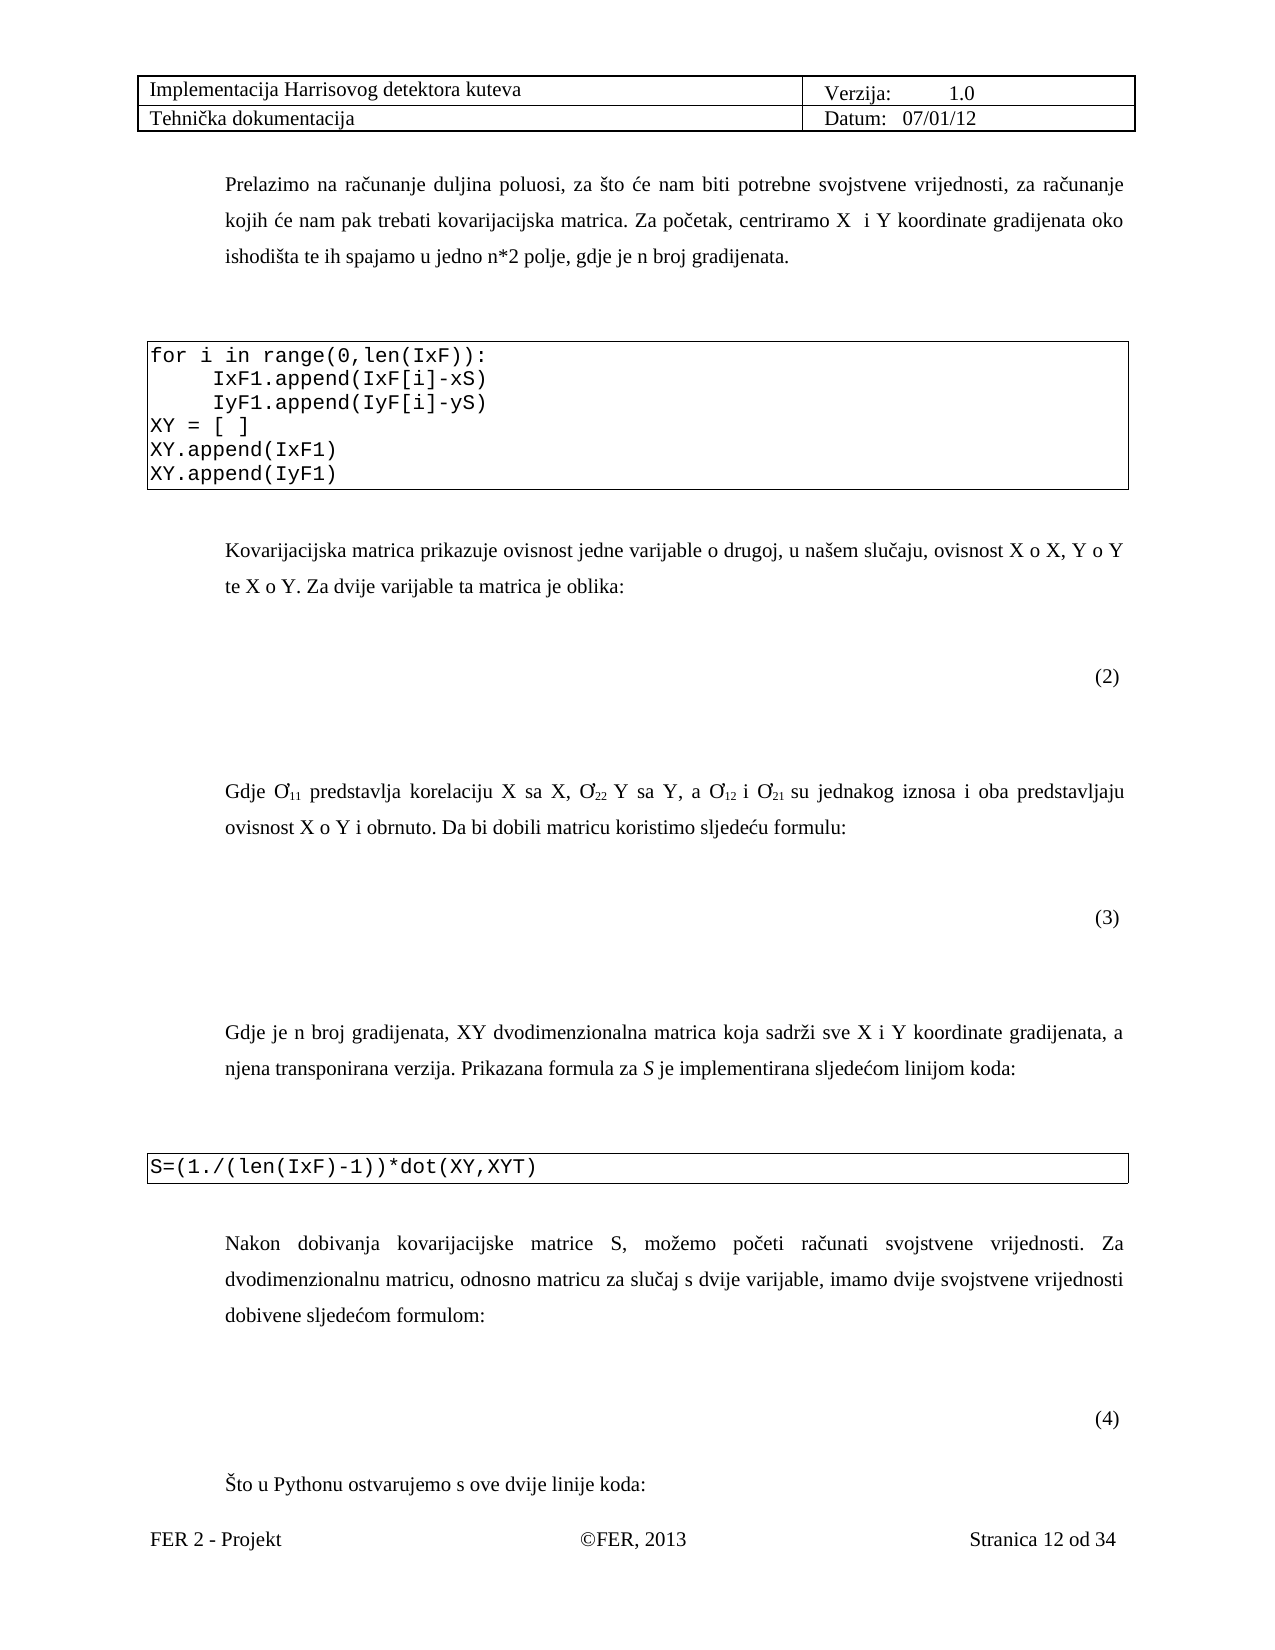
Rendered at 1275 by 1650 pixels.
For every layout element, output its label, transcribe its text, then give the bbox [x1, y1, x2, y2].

text XY.append(IxF1) [150, 439, 1125, 460]
text IxF1.append(IxF[i]-xS) [150, 368, 1125, 392]
text Prelazimo na računanje duljina poluosi, za što će nam biti potrebne svojstvene vrijednosti, za računanje kojih će nam pak trebati kovarijacijska matrica. Za početak, centriramo X i Y koordinate gradijenata oko ishodišta te ih spajamo u jedno n*2 polje, gdje je n broj gradijenata. [225, 172, 1125, 268]
text XY = [ ] [150, 416, 1125, 439]
table_header (2) [1017, 659, 1125, 694]
text for i in range(0,len(IxF)): [148, 342, 1128, 368]
table_header (4) [1017, 1400, 1125, 1436]
table_header [150, 1400, 1017, 1436]
text Kovarijacijska matrica prikazuje ovisnost jedne varijable o drugoj, u našem slučaju, ovisnost X o X, Y o Y te X o Y. Za dvije varijable ta matrica je oblika: [225, 538, 1125, 598]
text IyF1.append(IyF[i]-yS) [150, 392, 1125, 416]
table_header [150, 659, 1017, 694]
table_header (3) [1017, 900, 1125, 935]
text Gdje Ơ11 predstavlja korelaciju X sa X, Ơ22 Y sa Y, a Ơ12 i Ơ21 su jednakog iznosa i oba predstavljaju ovisnost X o Y i obrnuto. Da bi dobili matricu koristimo sljedeću formulu: [225, 779, 1125, 839]
text S=(1./(len(IxF)-1))*dot(XY,XYT) [148, 1154, 1128, 1183]
text Nakon dobivanja kovarijacijske matrice S, možemo početi računati svojstvene vrijednosti. Za dvodimenzionalnu matricu, odnosno matricu za slučaj s dvije varijable, imamo dvije svojstvene vrijednosti dobivene sljedećom formulom: [225, 1231, 1125, 1327]
text Što u Pythonu ostvarujemo s ove dvije linije koda: [225, 1472, 1125, 1496]
text XY.append(IyF1) [148, 460, 1128, 489]
table_header [150, 900, 1017, 935]
text Gdje je n broj gradijenata, XY dvodimenzionalna matrica koja sadrži sve X i Y koordinate gradijenata, a njena transponirana verzija. Prikazana formula za S je implementirana sljedećom linijom koda: [225, 1019, 1125, 1080]
